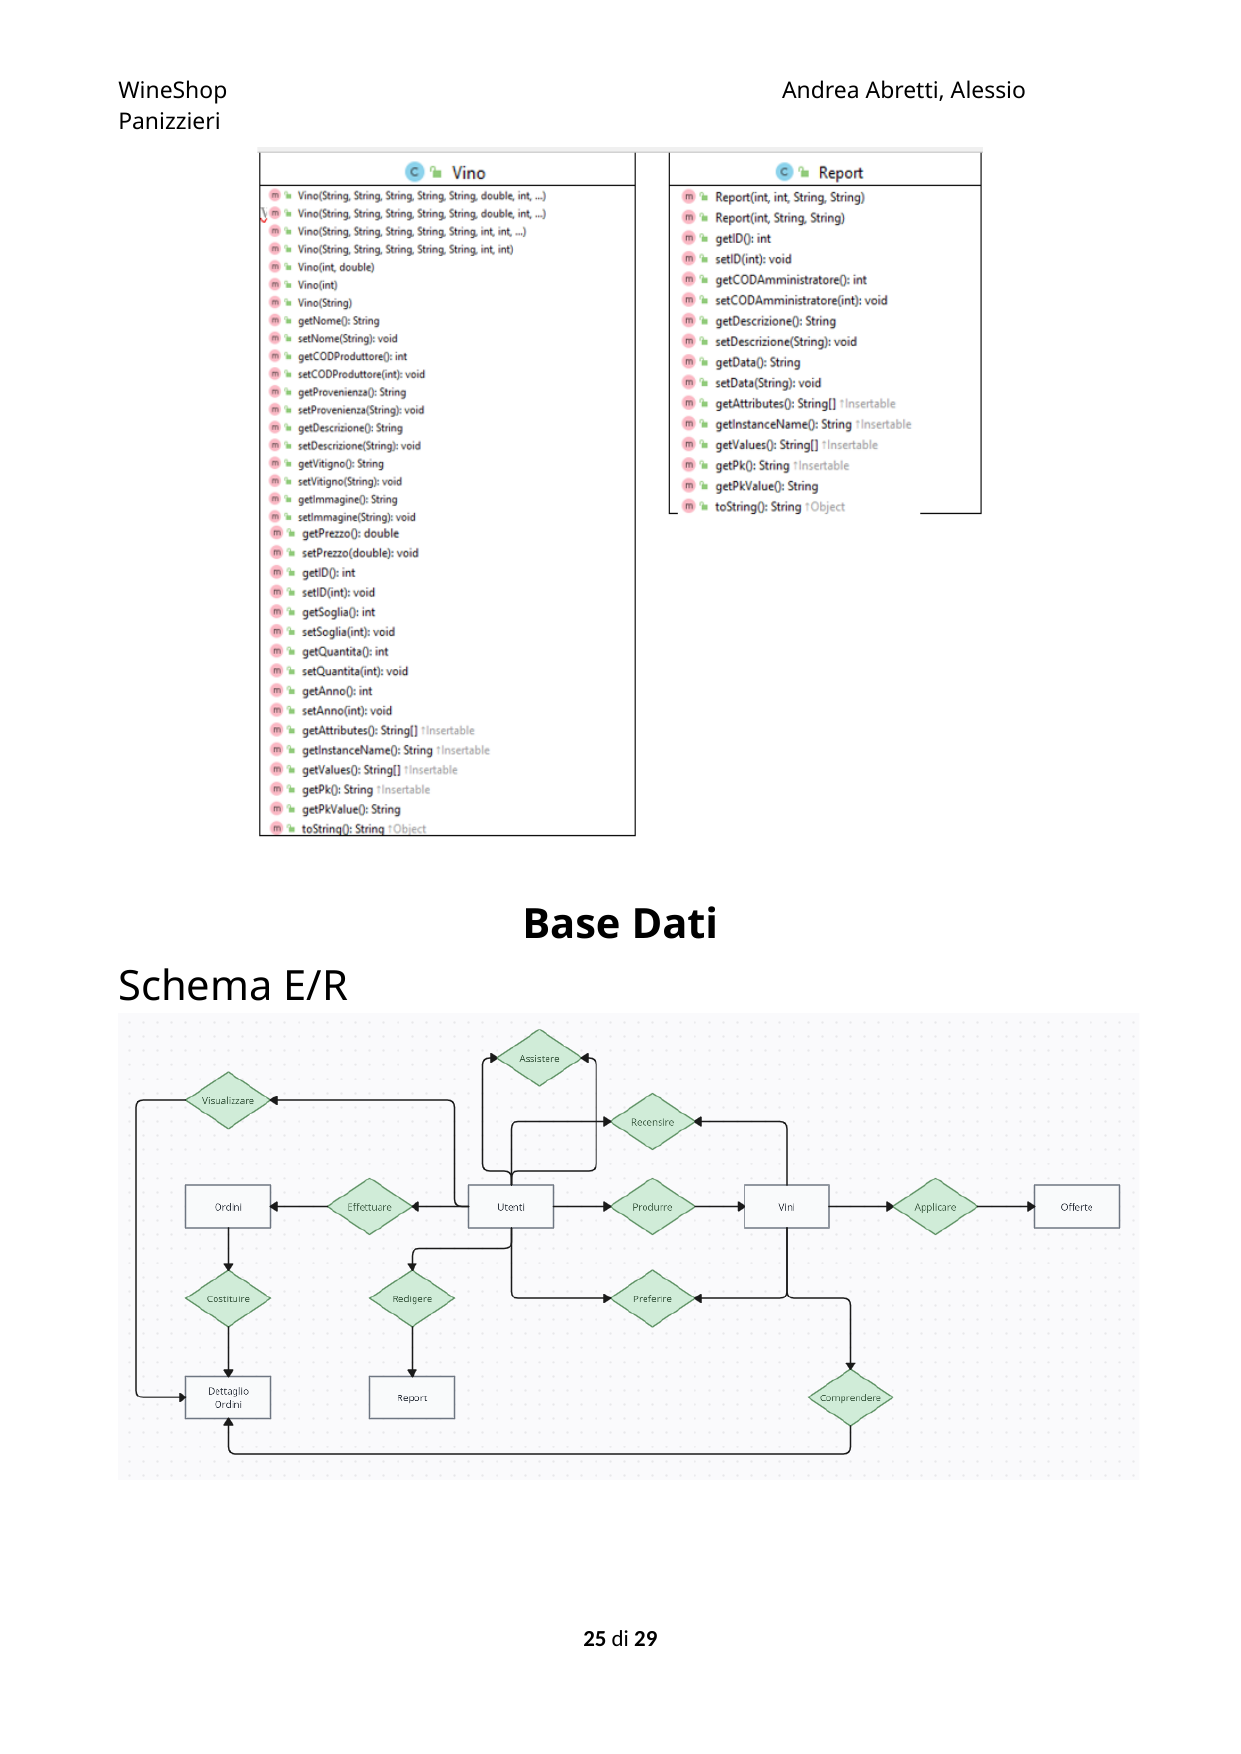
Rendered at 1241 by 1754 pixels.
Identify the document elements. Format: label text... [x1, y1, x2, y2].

subtitle Base Dati [118, 894, 1122, 951]
subtitle Schema E/R [118, 956, 1122, 1013]
